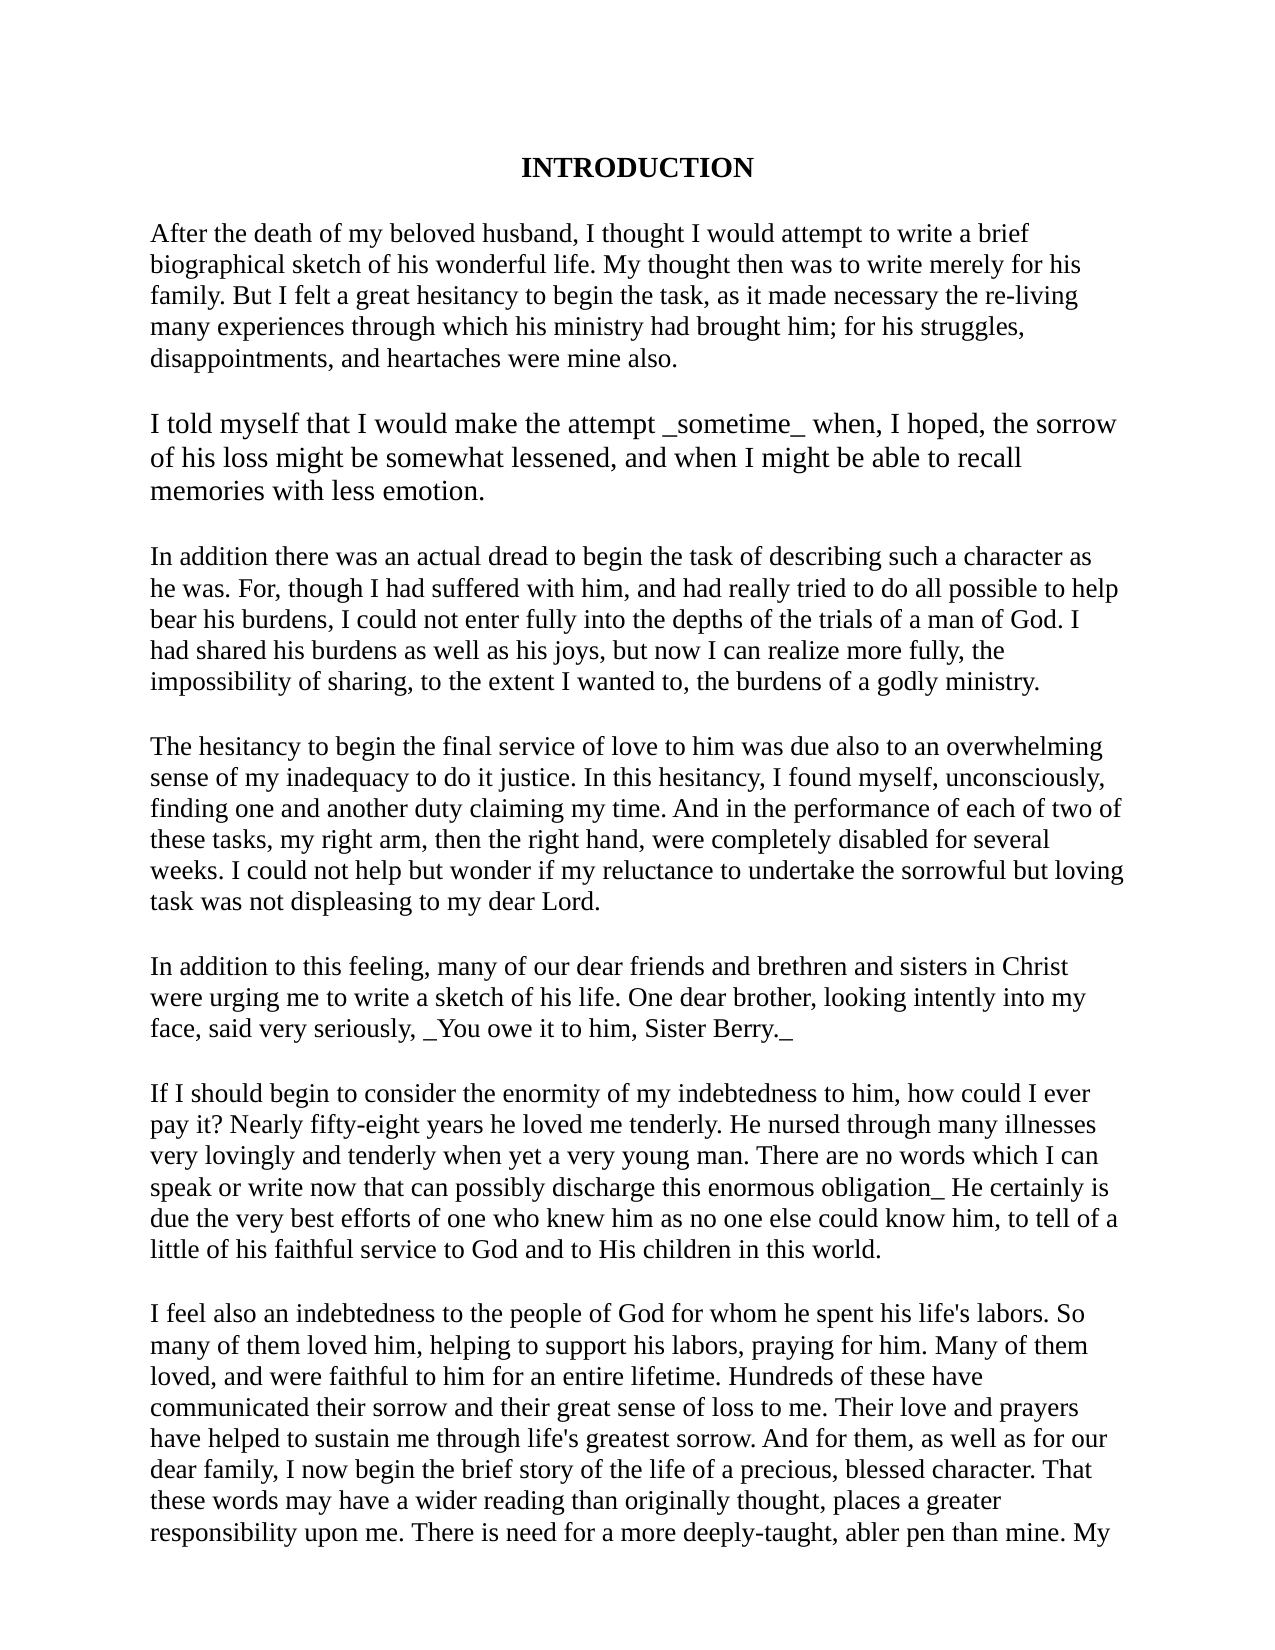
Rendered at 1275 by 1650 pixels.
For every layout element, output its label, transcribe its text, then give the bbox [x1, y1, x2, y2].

text I told myself that I would make the attempt _sometime_ when, I hoped, the sorrow of his loss might be somewhat lessened, and when I might be able to recall memories with less emotion. [150, 406, 1125, 507]
text After the death of my beloved husband, I thought I would attempt to write a brief biographical sketch of his wonderful life. My thought then was to write merely for his family. But I felt a great hesitancy to begin the task, as it made necessary the re-living many experiences through which his ministry had brought him; for his struggles, disappointments, and heartaches were mine also. [150, 217, 1125, 373]
text In addition there was an actual dread to begin the task of describing such a character as he was. For, though I had suffered with him, and had really tried to do all possible to help bear his burdens, I could not enter fully into the depths of the trials of a man of God. I had shared his burdens as well as his joys, but now I can realize more fully, the impossibility of sharing, to the extent I wanted to, the burdens of a godly ministry. [150, 541, 1125, 696]
text In addition to this feeling, many of our dear friends and brethren and sisters in Christ were urging me to write a sketch of his life. One dear brother, looking intently into my face, said very seriously, _You owe it to him, Sister Berry._ [150, 950, 1125, 1044]
text INTRODUCTION [150, 150, 1125, 183]
text I feel also an indebtedness to the people of God for whom he spent his life's labors. So many of them loved him, helping to support his labors, praying for him. Many of them loved, and were faithful to him for an entire lifetime. Hundreds of these have communicated their sorrow and their great sense of loss to me. Their love and prayers have helped to sustain me through life's greatest sorrow. And for them, as well as for our dear family, I now begin the brief story of the life of a precious, blessed character. That these words may have a wider reading than originally thought, places a greater responsibility upon me. There is need for a more deeply-taught, abler pen than mine. My [150, 1298, 1125, 1547]
text If I should begin to consider the enormity of my indebtedness to him, how could I ever pay it? Nearly fifty-eight years he loved me tenderly. He nursed through many illnesses very lovingly and tenderly when yet a very young man. There are no words which I can speak or write now that can possibly discharge this enormous obligation_ He certainly is due the very best efforts of one who knew him as no one else could know him, to tell of a little of his faithful service to God and to His children in this world. [150, 1077, 1125, 1264]
text The hesitancy to begin the final service of love to him was due also to an overwhelming sense of my inadequacy to do it justice. In this hesitancy, I found myself, unconsciously, finding one and another duty claiming my time. And in the performance of each of two of these tasks, my right arm, then the right hand, were completely disabled for several weeks. I could not help but wonder if my reluctance to undertake the sorrowful but loving task was not displeasing to my dear Lord. [150, 730, 1125, 917]
